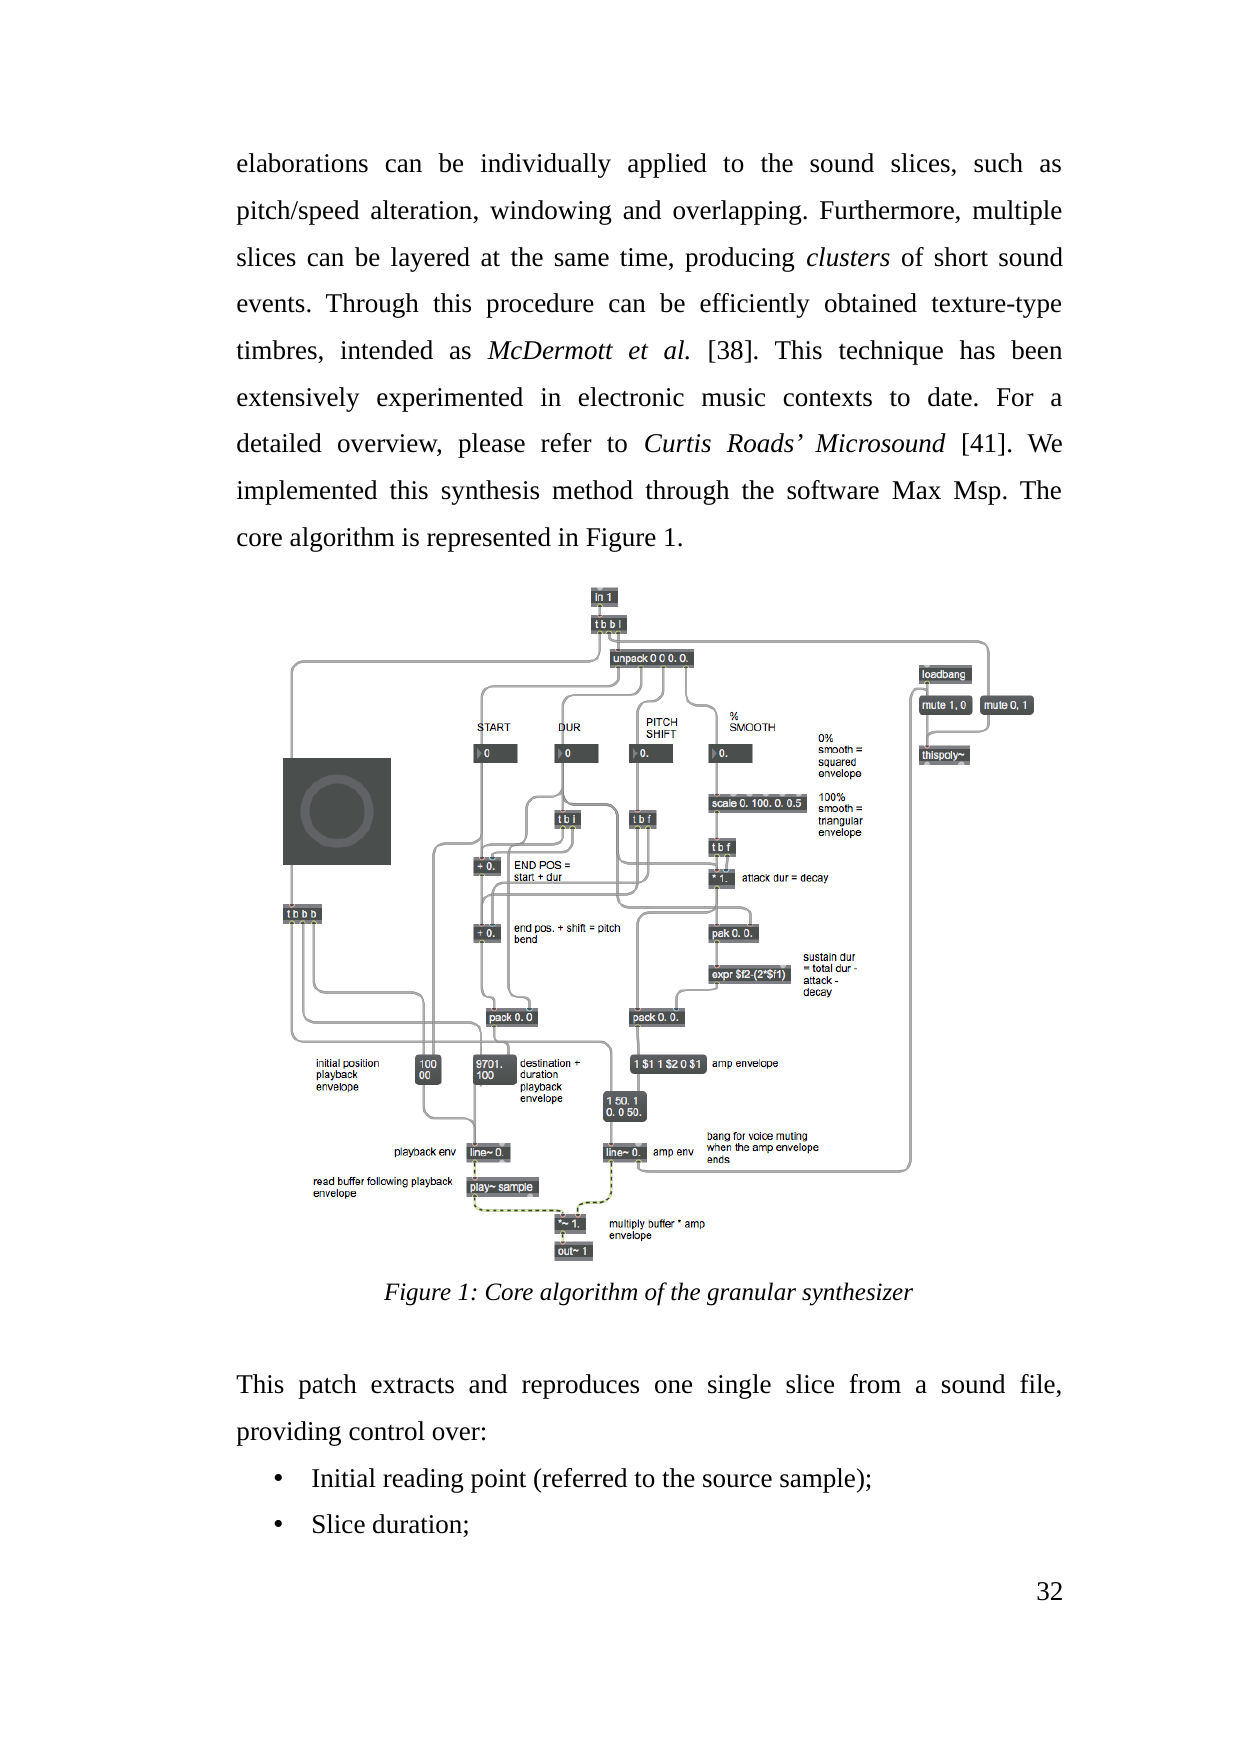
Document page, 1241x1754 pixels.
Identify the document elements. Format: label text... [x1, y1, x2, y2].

picture [261, 580, 1038, 1263]
text Figure 1: Core algorithm of the granular synthesizer [236, 580, 1063, 1306]
text This patch extracts and reproduces one single slice from a sound file, providing control over: [236, 1368, 1063, 1446]
list Initial reading point (referred to the source sample); [274, 1462, 1063, 1493]
text elaborations can be individually applied to the sound slices, such as pitch/speed alteration, windowing and overlapping. Furthermore, multiple slices can be layered at the same time, producing clusters of short sound events. Through this procedure can be efficiently obtained texture-type timbres, intended as McDermott et al. [38]. This technique has been extensively experimented in electronic music contexts to date. For a detailed overview, please refer to Curtis Roads’ Microsound [41]. We implemented this synthesis method through the software Max Msp. The core algorithm is represented in Figure 1. [236, 148, 1063, 552]
list Slice duration; [274, 1508, 1063, 1540]
